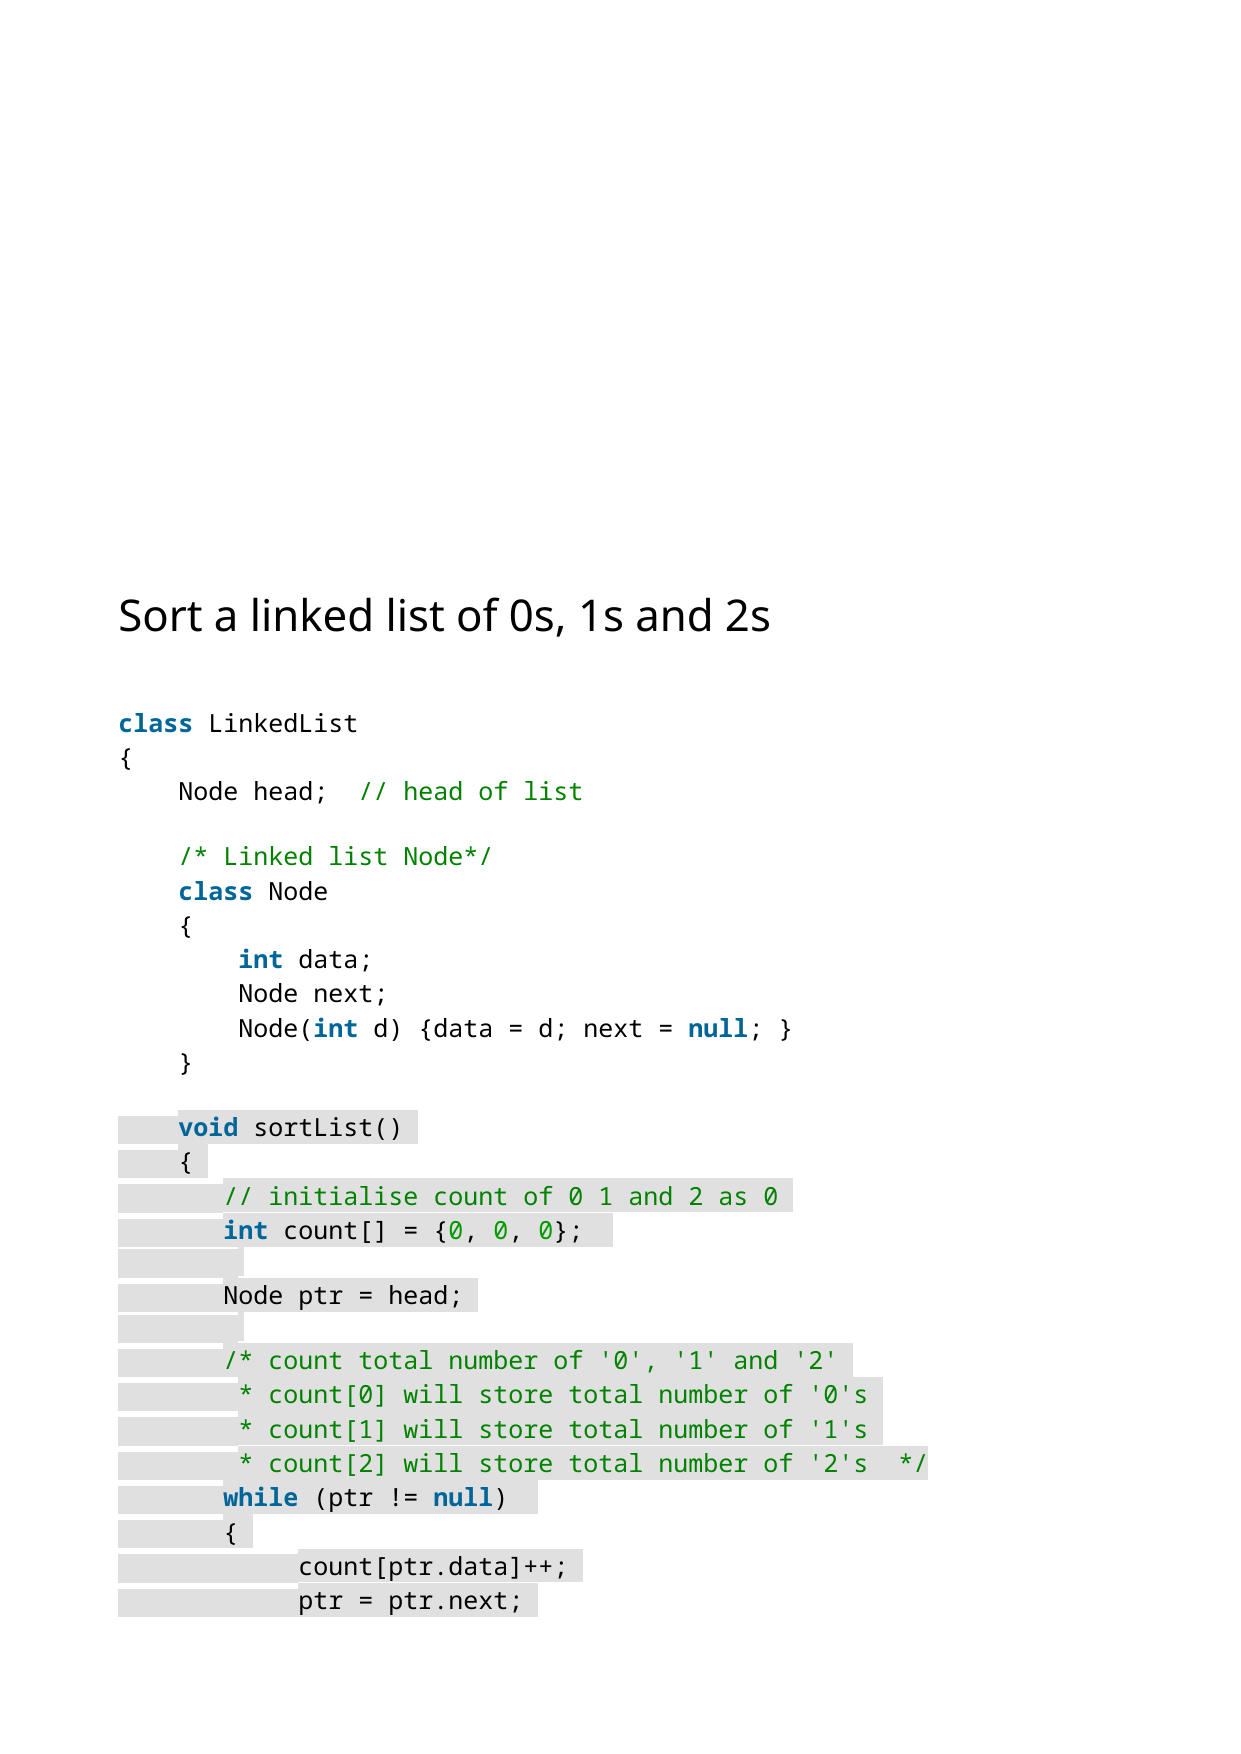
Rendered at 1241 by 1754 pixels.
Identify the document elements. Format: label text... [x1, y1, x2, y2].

text void sortList() [118, 1110, 1122, 1144]
text Node head; // head of list [118, 774, 1122, 808]
text * count[1] will store total number of '1's [118, 1411, 1122, 1446]
text Node ptr = head; [118, 1278, 1122, 1312]
text { [118, 908, 1122, 942]
text { [118, 740, 1122, 774]
text } [118, 1045, 1122, 1079]
text Node next; [118, 976, 1122, 1010]
text // initialise count of 0 1 and 2 as 0 [118, 1178, 1122, 1213]
text { [118, 1514, 1122, 1548]
text { [118, 1144, 1122, 1178]
text count[ptr.data]++; [118, 1548, 1122, 1583]
text int data; [118, 942, 1122, 976]
text int count[] = {0, 0, 0}; [118, 1213, 1122, 1247]
text * count[2] will store total number of '2's */ [118, 1446, 1122, 1480]
text Node(int d) {data = d; next = null; } [118, 1010, 1122, 1045]
text /* count total number of '0', '1' and '2' [118, 1343, 1122, 1377]
text * count[0] will store total number of '0's [118, 1377, 1122, 1411]
text /* Linked list Node*/ [118, 839, 1122, 873]
text class LinkedList [118, 706, 1122, 740]
subtitle Sort a linked list of 0s, 1s and 2s [118, 585, 1122, 644]
text while (ptr != null) [118, 1480, 1122, 1514]
text class Node [118, 873, 1122, 908]
text ptr = ptr.next; [118, 1583, 1122, 1617]
